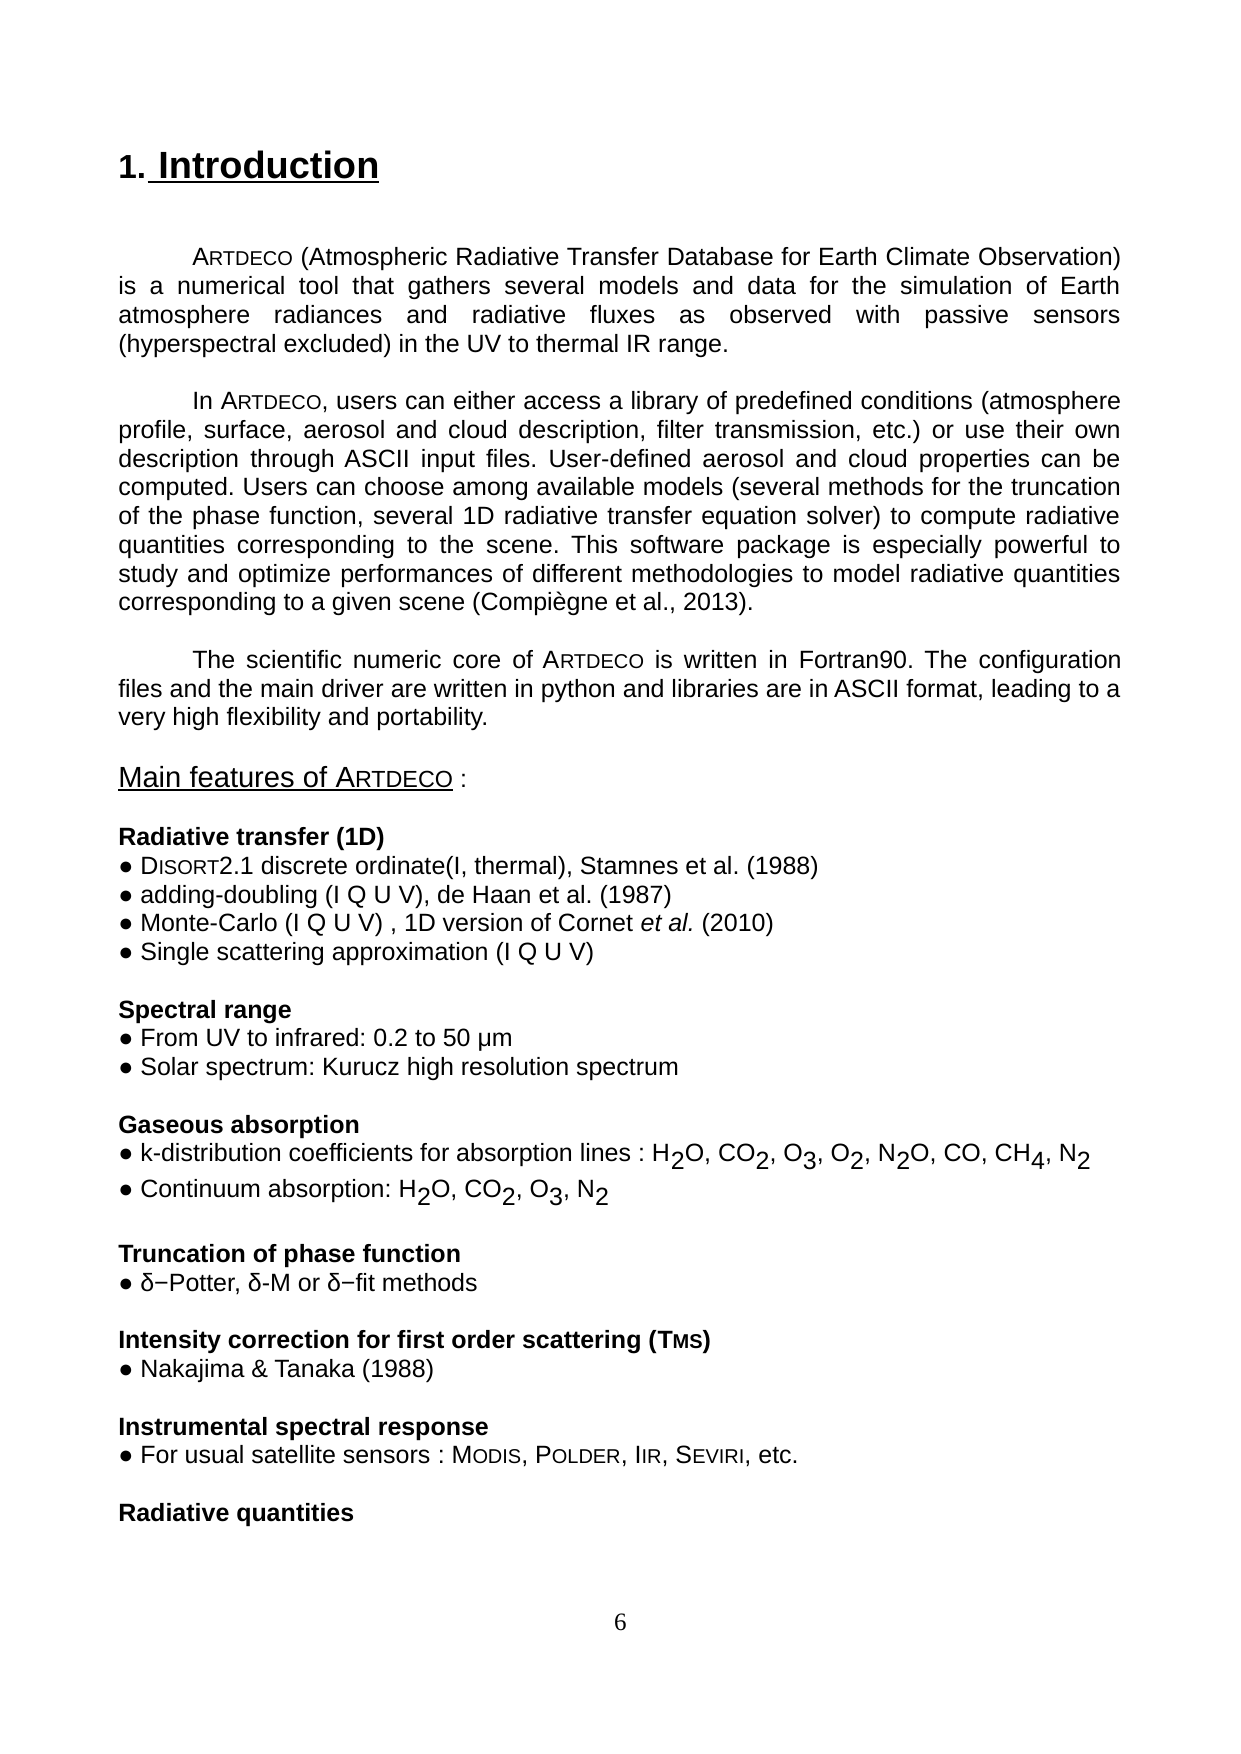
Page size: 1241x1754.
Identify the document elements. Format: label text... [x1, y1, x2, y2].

text Spectral range [118, 995, 1122, 1023]
text The scientific numeric core of Artdeco is written in Fortran90. The configuration files and the main driver are written in python and libraries are in ASCII format, leading to a very high flexibility and portability. [118, 616, 1122, 731]
text ● From UV to infrared: 0.2 to 50 μm [118, 1023, 1122, 1052]
text ● k-distribution coefficients for absorption lines : H2O, CO2, O3, O2, N2O, CO, CH4, N2 [118, 1138, 1122, 1174]
text Truncation of phase function [118, 1239, 1122, 1268]
text Artdeco (Atmospheric Radiative Transfer Database for Earth Climate Observation) is a numerical tool that gathers several models and data for the simulation of Earth atmosphere radiances and radiative fluxes as observed with passive sensors (hyperspectral excluded) in the UV to thermal IR range. [118, 242, 1122, 357]
subtitle Introduction [118, 143, 1122, 187]
text Intensity correction for first order scattering (Tms) [118, 1325, 1122, 1354]
text Instrumental spectral response [118, 1412, 1122, 1440]
text ● Nakajima & Tanaka (1988) [118, 1354, 1122, 1383]
text In Artdeco, users can either access a library of predefined conditions (atmosphere profile, surface, aerosol and cloud description, filter transmission, etc.) or use their own description through ASCII input files. User-defined aerosol and cloud properties can be computed. Users can choose among available models (several methods for the truncation of the phase function, several 1D radiative transfer equation solver) to compute radiative quantities corresponding to the scene. This software package is especially powerful to study and optimize performances of different methodologies to model radiative quantities corresponding to a given scene (Compiègne et al., 2013). [118, 357, 1122, 616]
text ● For usual satellite sensors : Modis, Polder, Iir, Seviri, etc. [118, 1440, 1122, 1469]
text ● Solar spectrum: Kurucz high resolution spectrum [118, 1052, 1122, 1081]
text Radiative quantities [118, 1498, 1122, 1527]
text ● Continuum absorption: H2O, CO2, O3, N2 [118, 1174, 1122, 1210]
text Radiative transfer (1D) [118, 822, 1122, 851]
text ● δ−Potter, δ-M or δ−fit methods [118, 1268, 1122, 1297]
text Main features of Artdeco : [118, 760, 1122, 793]
text ● Single scattering approximation (I Q U V) [118, 937, 1122, 966]
text ● Disort2.1 discrete ordinate(I, thermal), Stamnes et al. (1988) [118, 851, 1122, 880]
text Gaseous absorption [118, 1110, 1122, 1138]
text ● Monte-Carlo (I Q U V) , 1D version of Cornet et al. (2010) [118, 908, 1122, 937]
text ● adding-doubling (I Q U V), de Haan et al. (1987) [118, 880, 1122, 908]
